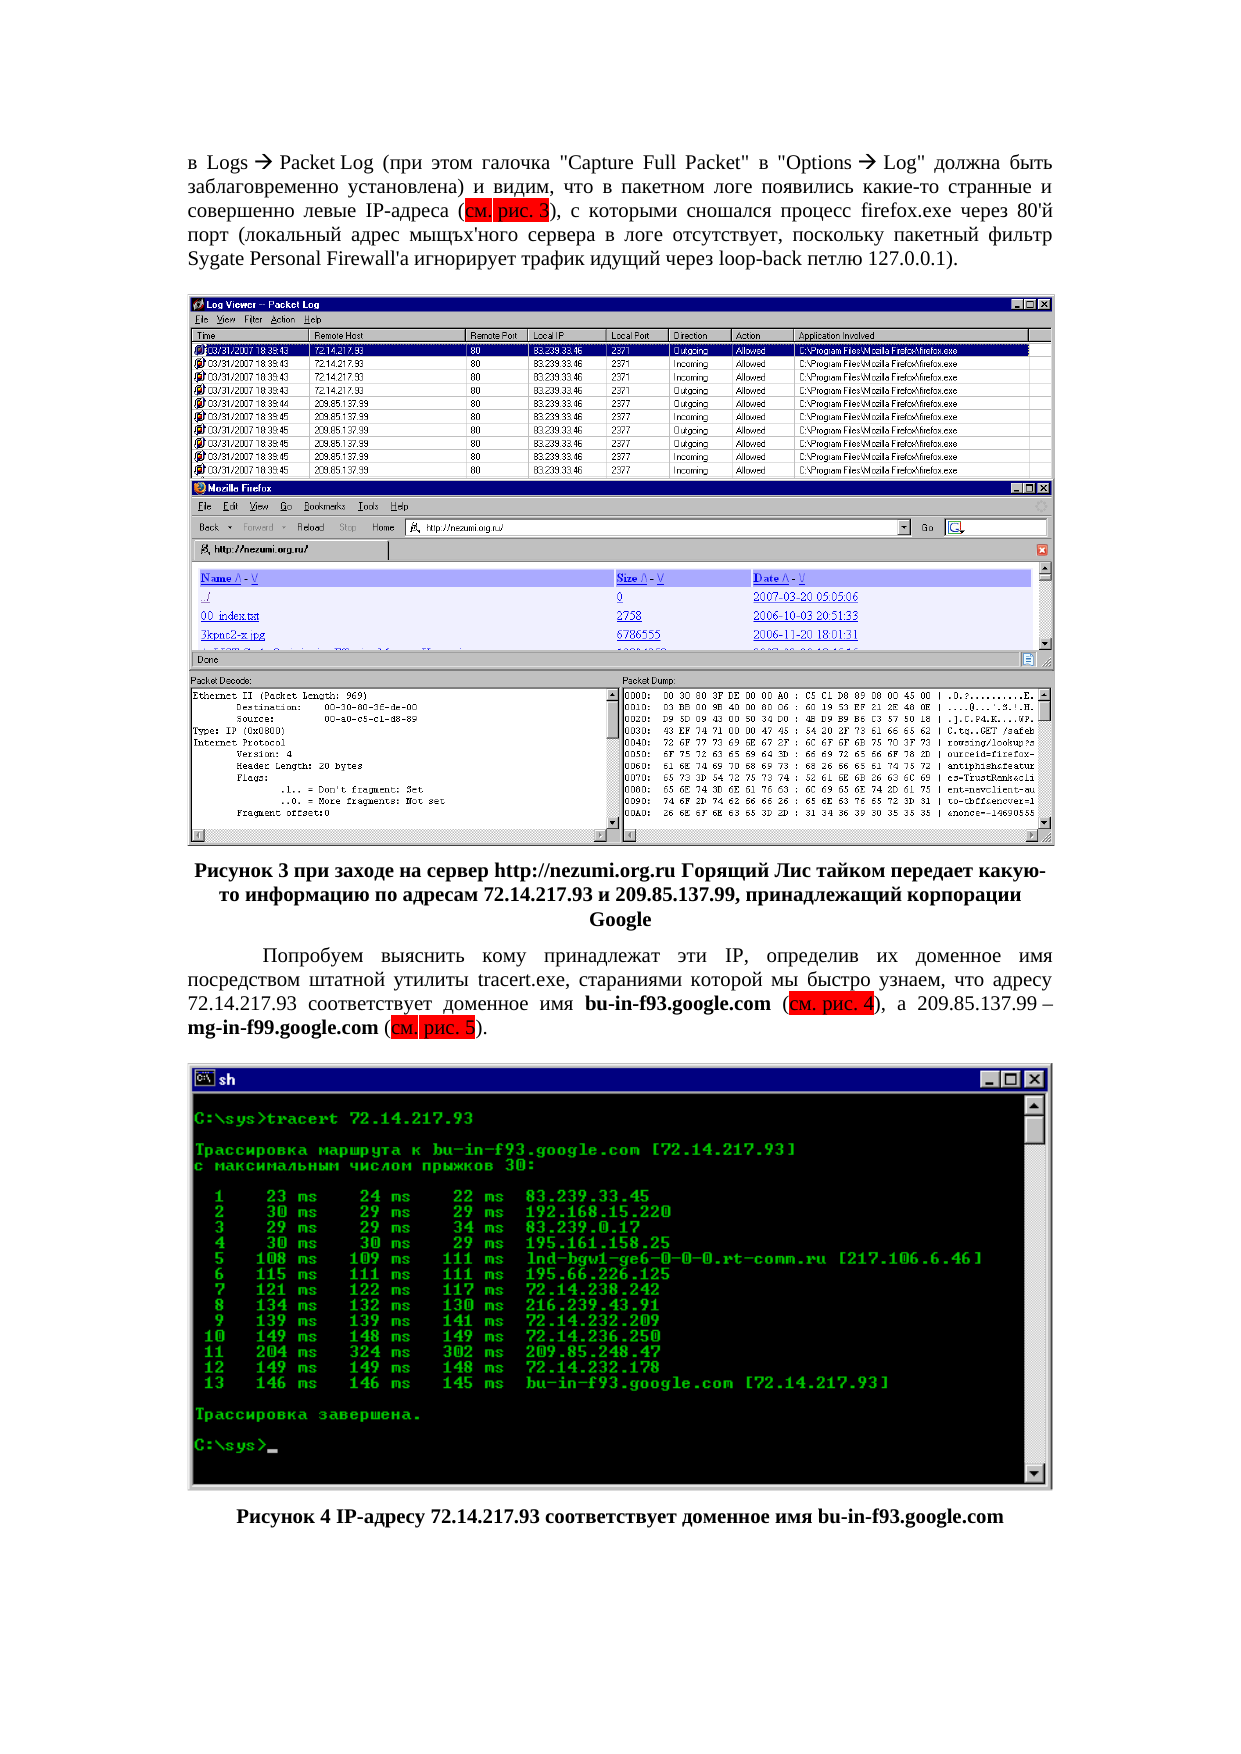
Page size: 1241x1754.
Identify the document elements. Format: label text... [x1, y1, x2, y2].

text в Logs  Packet Log (при этом галочка "Capture Full Packet" в "Options  Log" должна быть заблаговременно установлена) и видим, что в пакетном логе появились какие-то странные и совершенно левые IP-адреса (см. рис. 3), с которыми сношался процесс firefox.exe через 80'й порт (локальный адрес мыщъх'ного сервера в логе отсутствует, поскольку пакетный фильтр Sygate Personal Firewall'а игнорирует трафик идущий через loop-back петлю 127.0.0.1). [187, 150, 1053, 270]
picture [187, 1063, 1053, 1492]
text Рисунок 4 IP-адресу 72.14.217.93 соответствует доменное имя bu-in-f93.google.com [187, 1504, 1053, 1528]
text Рисунок 3 при заходе на сервер http://nezumi.org.ru Горящий Лис тайком передает какую-то информацию по адресам 72.14.217.93 и 209.85.137.99, принадлежащий корпорации Google [187, 858, 1053, 931]
picture [187, 294, 1055, 846]
text Попробуем выяснить кому принадлежат эти IP, определив их доменное имя посредством штатной утилиты tracert.exe, стараниями которой мы быстро узнаем, что адресу 72.14.217.93 соответствует доменное имя bu-in-f93.google.com (см. рис. 4), а 209.85.137.99 – mg‑in‑f99.google.com (см. рис. 5). [187, 943, 1053, 1039]
